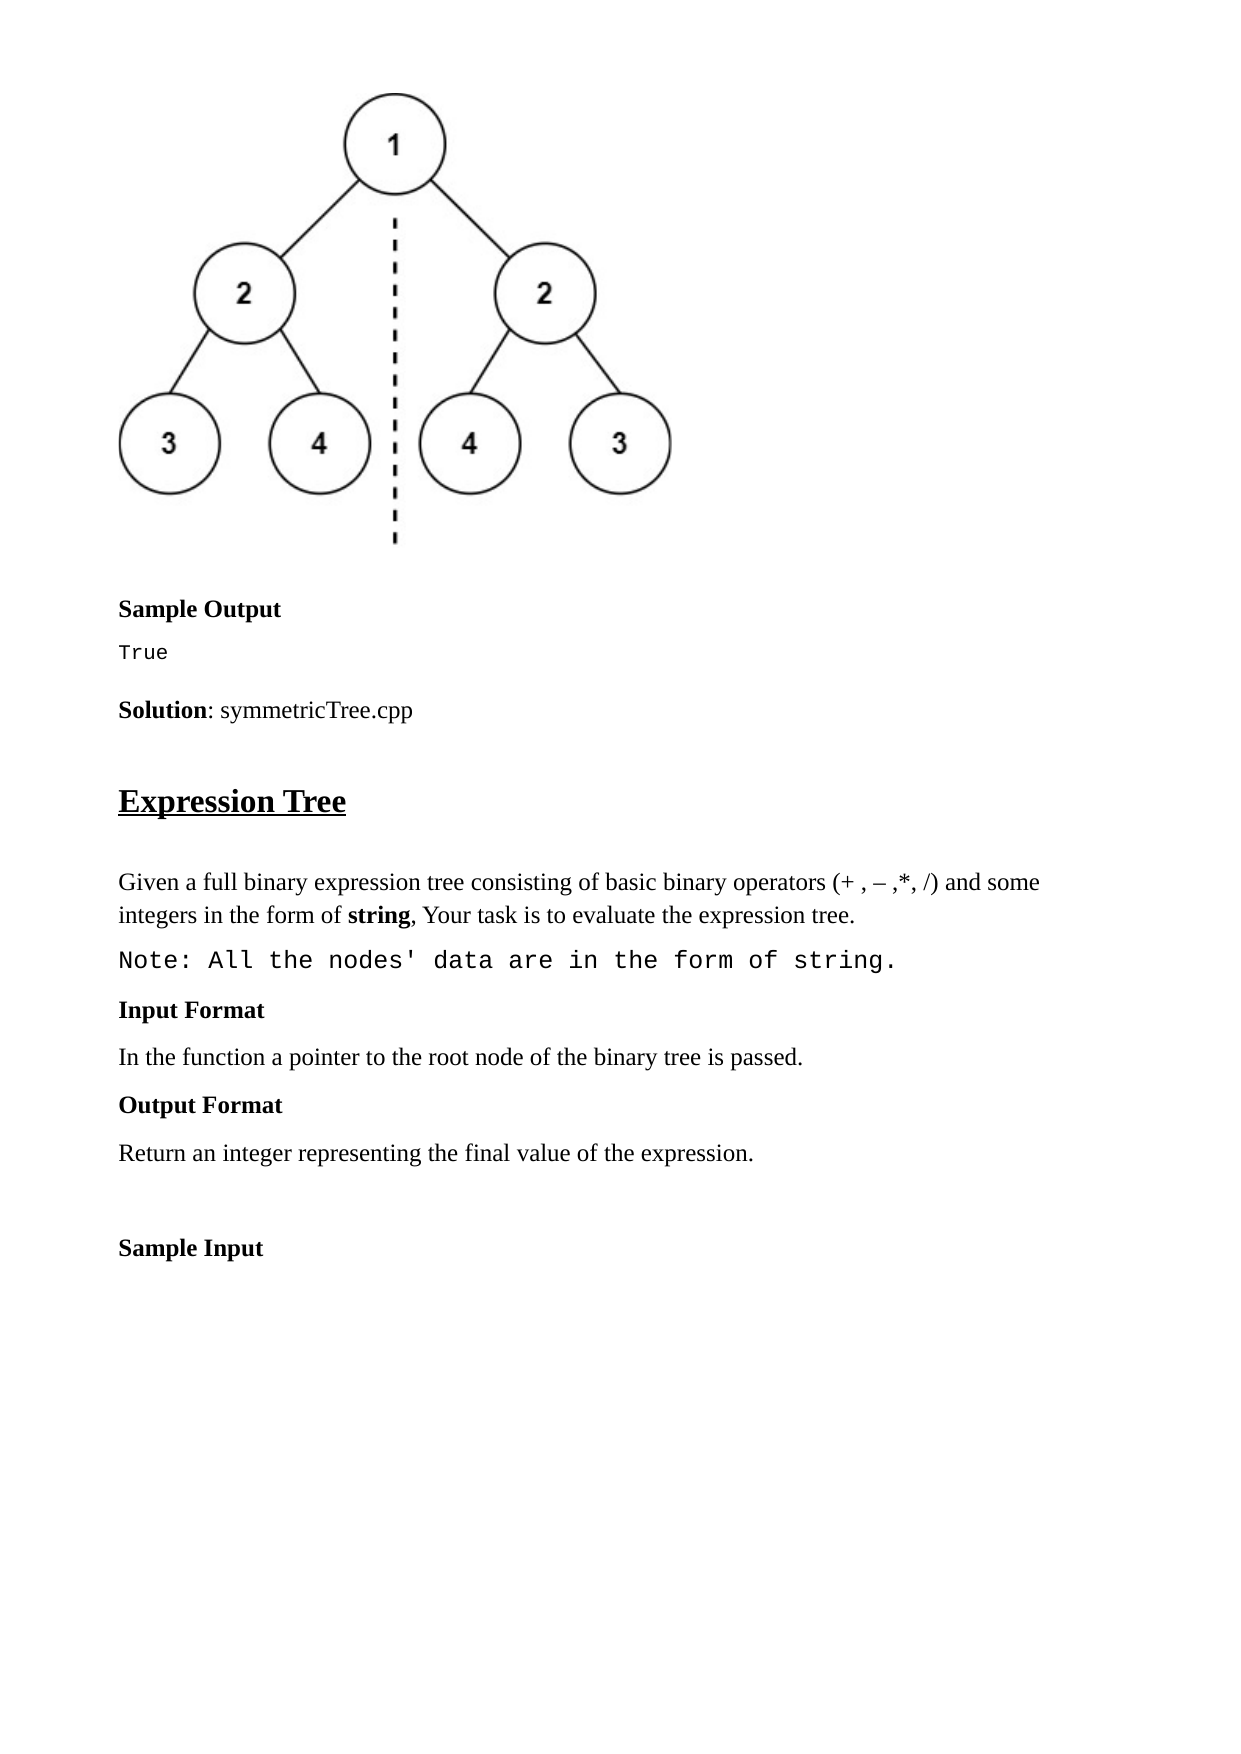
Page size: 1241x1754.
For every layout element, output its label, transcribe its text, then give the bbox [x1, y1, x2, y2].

picture [118, 93, 672, 548]
text Output Format [118, 1090, 1122, 1119]
text Given a full binary expression tree consisting of basic binary operators (+ , – ,*, /) and some integers in the form of string, Your task is to evaluate the expression tree. [118, 867, 1122, 929]
text Sample Input [118, 1233, 1122, 1262]
text Return an integer representing the final value of the expression. [118, 1138, 1122, 1166]
text Sample Output [118, 594, 1122, 623]
text True [118, 642, 1122, 665]
text In the function a pointer to the root node of the binary tree is passed. [118, 1042, 1122, 1071]
text Note: All the nodes' data are in the form of string. [118, 948, 1122, 976]
text Solution: symmetricTree.cpp [118, 695, 1122, 724]
text Expression Tree [118, 781, 1122, 819]
text Input Format [118, 995, 1122, 1023]
